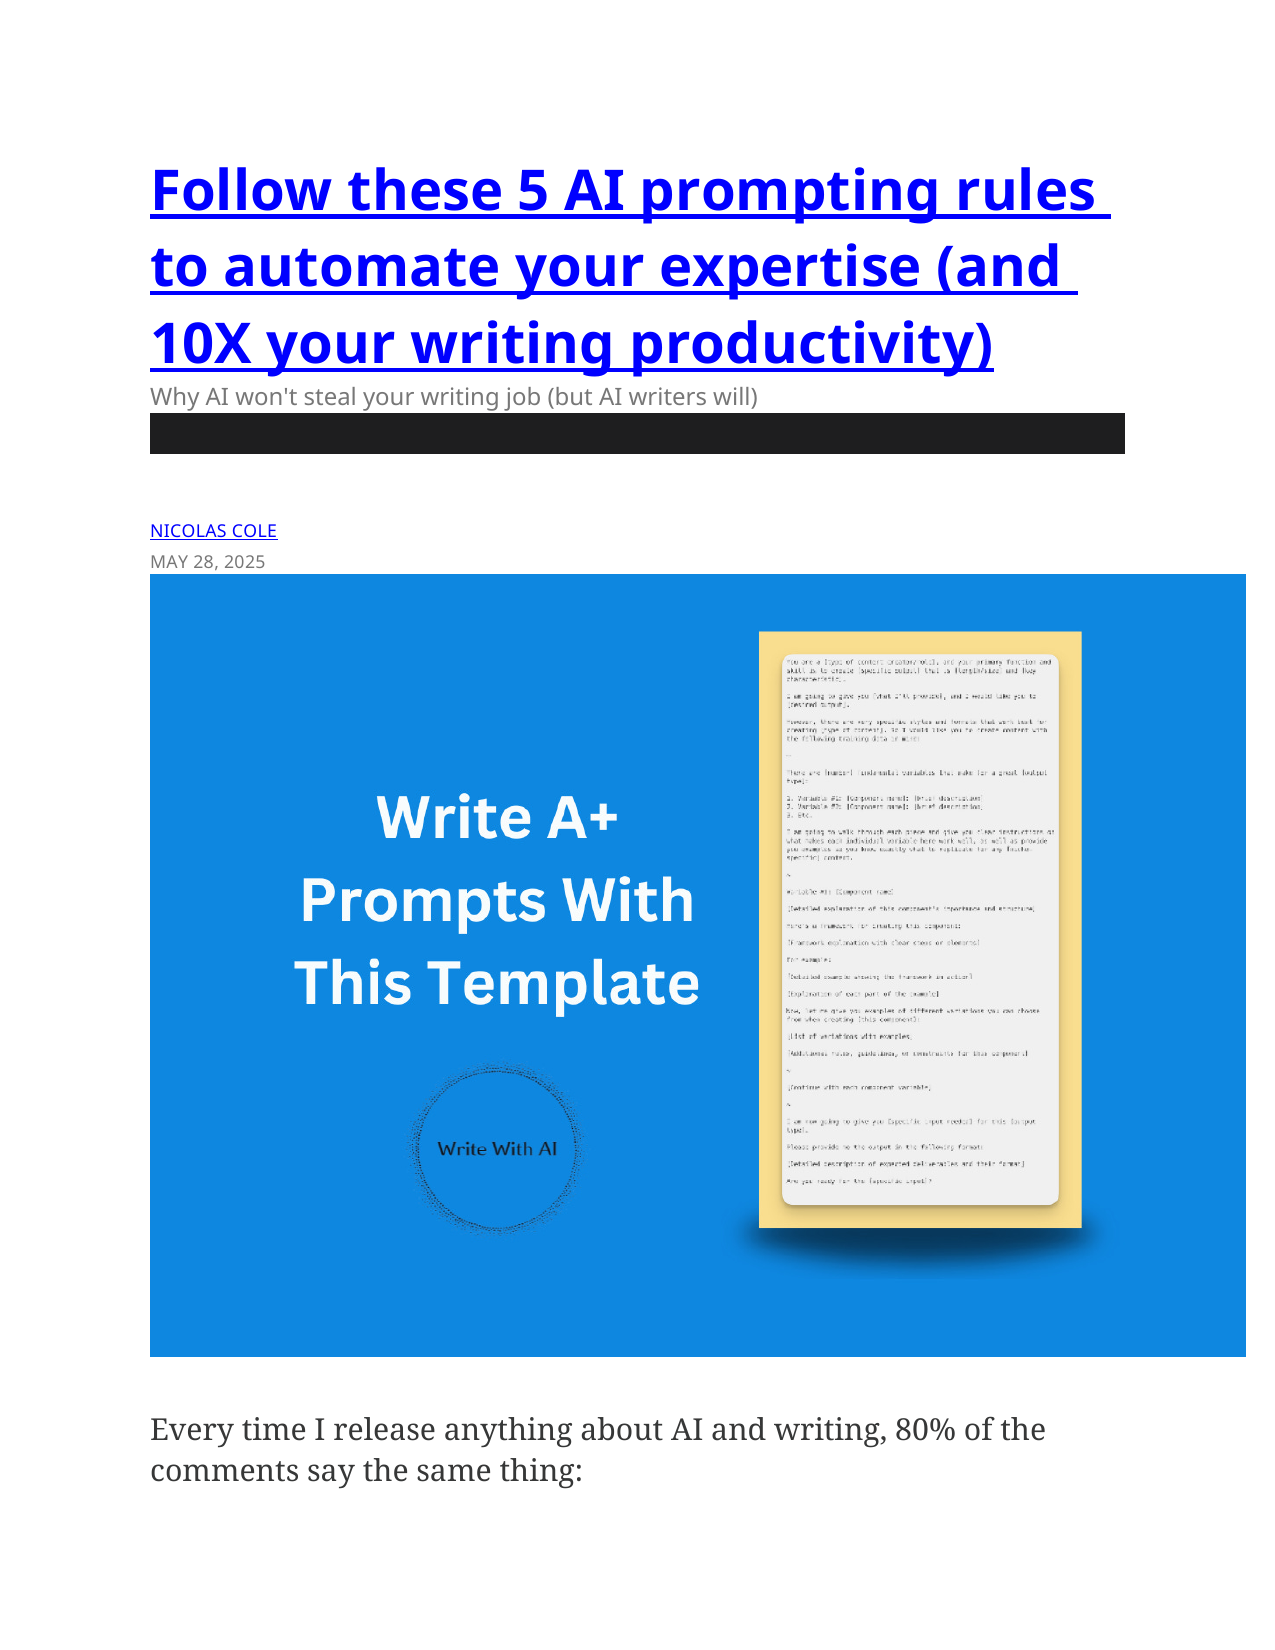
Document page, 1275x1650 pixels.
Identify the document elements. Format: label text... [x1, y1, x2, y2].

text Nicolas Cole [150, 512, 1125, 543]
text May 28, 2025 [150, 543, 1125, 574]
text Every time I release anything about AI and writing, 80% of the comments say the same thing: [150, 1408, 1125, 1490]
text Follow these 5 AI prompting rules to automate your expertise (and 10X your writing productivity) [150, 150, 1125, 380]
text Why AI won't steal your writing job (but AI writers will) [150, 380, 1125, 413]
